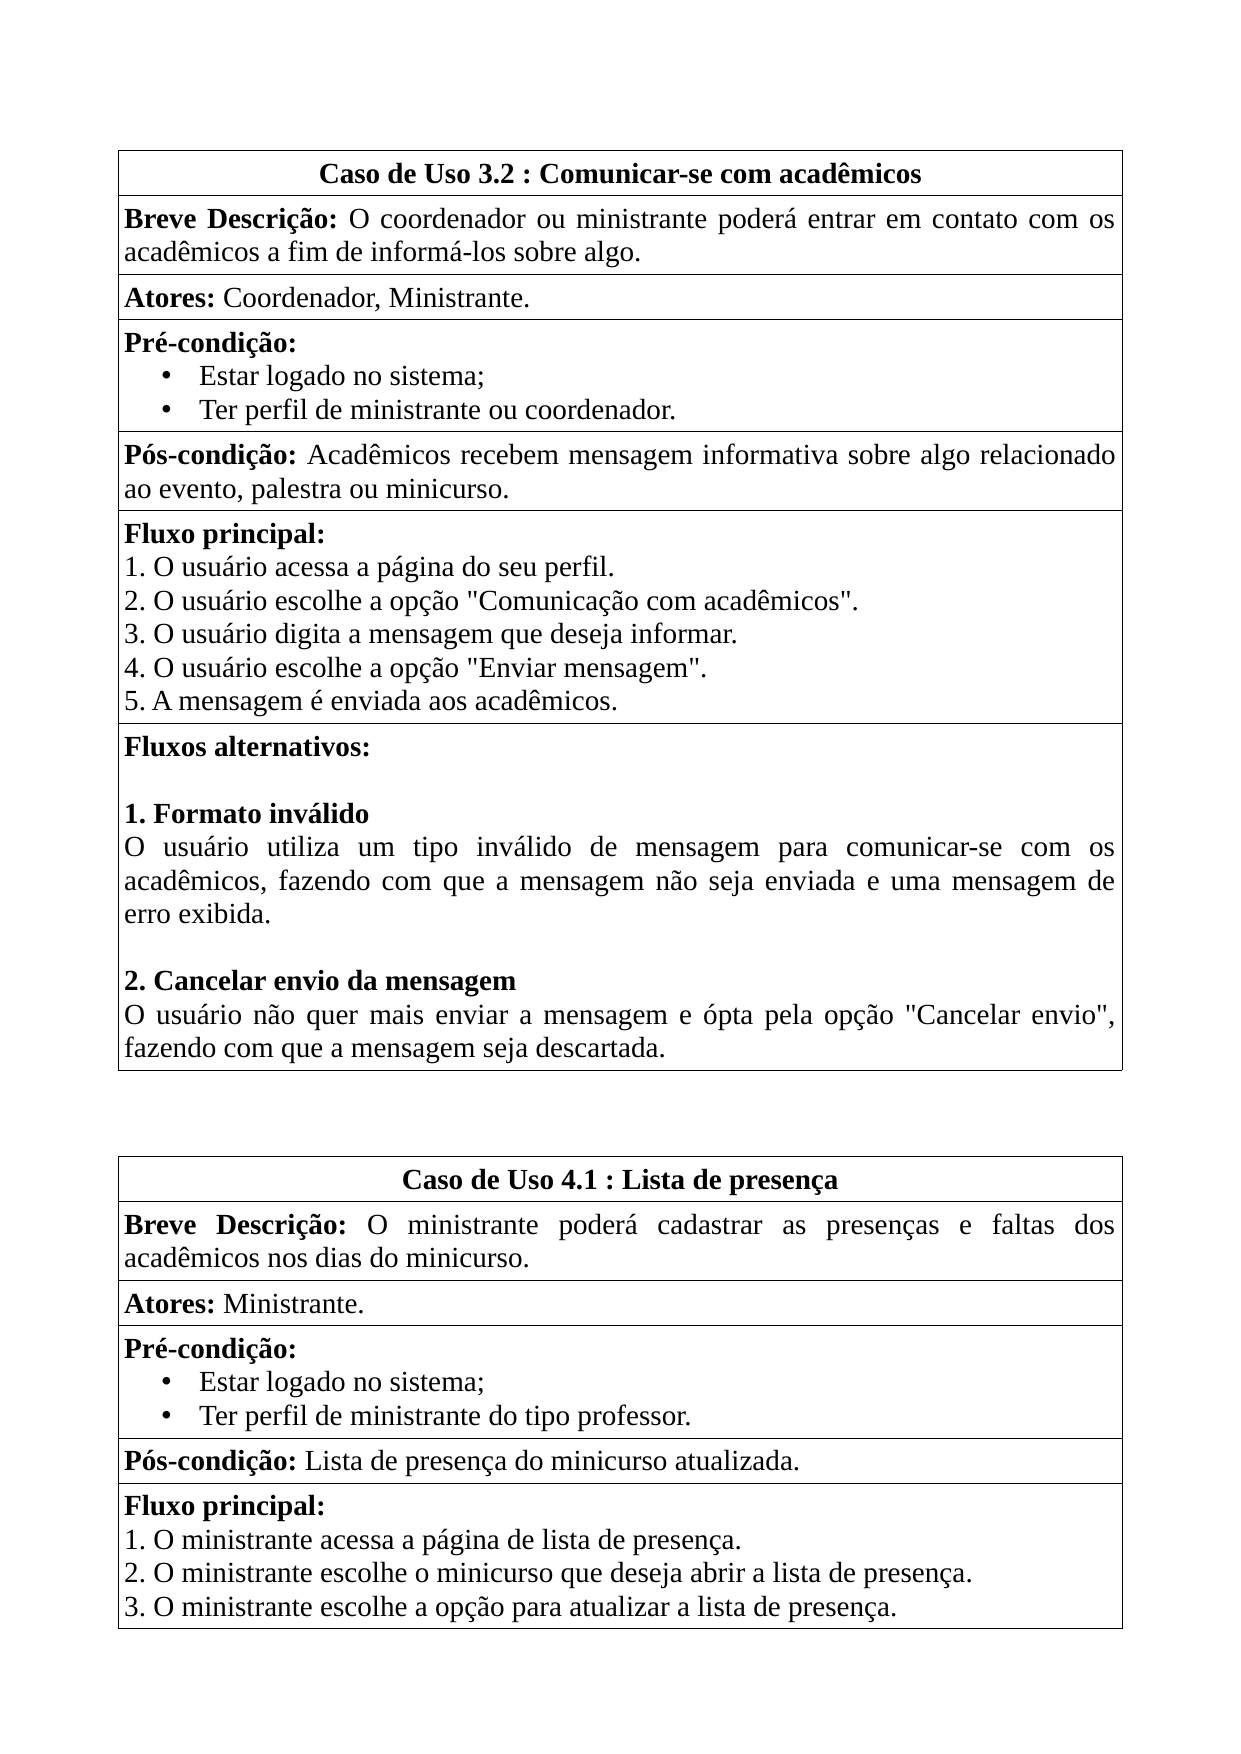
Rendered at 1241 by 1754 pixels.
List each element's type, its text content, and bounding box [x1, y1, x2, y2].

table_cell Pós-condição: Lista de presença do minicurso atualizada. [119, 1439, 1122, 1482]
table_cell Pré-condição: Estar logado no sistema; Ter perfil de ministrante do tipo professor. [119, 1326, 1122, 1437]
table_cell Fluxos alternativos: 1. Formato inválido O usuário utiliza um tipo inválido de mensagem para comunicar-se com os acadêmicos, fazendo com que a mensagem não seja enviada e uma mensagem de erro exibida. 2. Cancelar envio da mensagem O usuário não quer mais enviar a mensagem e ópta pela opção "Cancelar envio", fazendo com que a mensagem seja descartada. [119, 724, 1122, 1070]
table_cell Fluxo principal: 1. O usuário acessa a página do seu perfil. 2. O usuário escolhe a opção "Comunicação com acadêmicos". 3. O usuário digita a mensagem que deseja informar. 4. O usuário escolhe a opção "Enviar mensagem". 5. A mensagem é enviada aos acadêmicos. [119, 511, 1122, 723]
table_cell Breve Descrição: O ministrante poderá cadastrar as presenças e faltas dos acadêmicos nos dias do minicurso. [119, 1202, 1122, 1280]
table_cell Atores: Coordenador, Ministrante. [119, 275, 1122, 319]
table_cell Fluxo principal: 1. O ministrante acessa a página de lista de presença. 2. O ministrante escolhe o minicurso que deseja abrir a lista de presença. 3. O ministrante escolhe a opção para atualizar a lista de presença. [119, 1484, 1122, 1628]
table_cell Pré-condição: Estar logado no sistema; Ter perfil de ministrante ou coordenador. [119, 320, 1122, 431]
table_header Caso de Uso 4.1 : Lista de presença [119, 1157, 1122, 1201]
table_cell Pós-condição: Acadêmicos recebem mensagem informativa sobre algo relacionado ao evento, palestra ou minicurso. [119, 432, 1122, 510]
table_header Caso de Uso 3.2 : Comunicar-se com acadêmicos [119, 151, 1122, 195]
table_cell Breve Descrição: O coordenador ou ministrante poderá entrar em contato com os acadêmicos a fim de informá-los sobre algo. [119, 196, 1122, 274]
table_cell Atores: Ministrante. [119, 1281, 1122, 1325]
